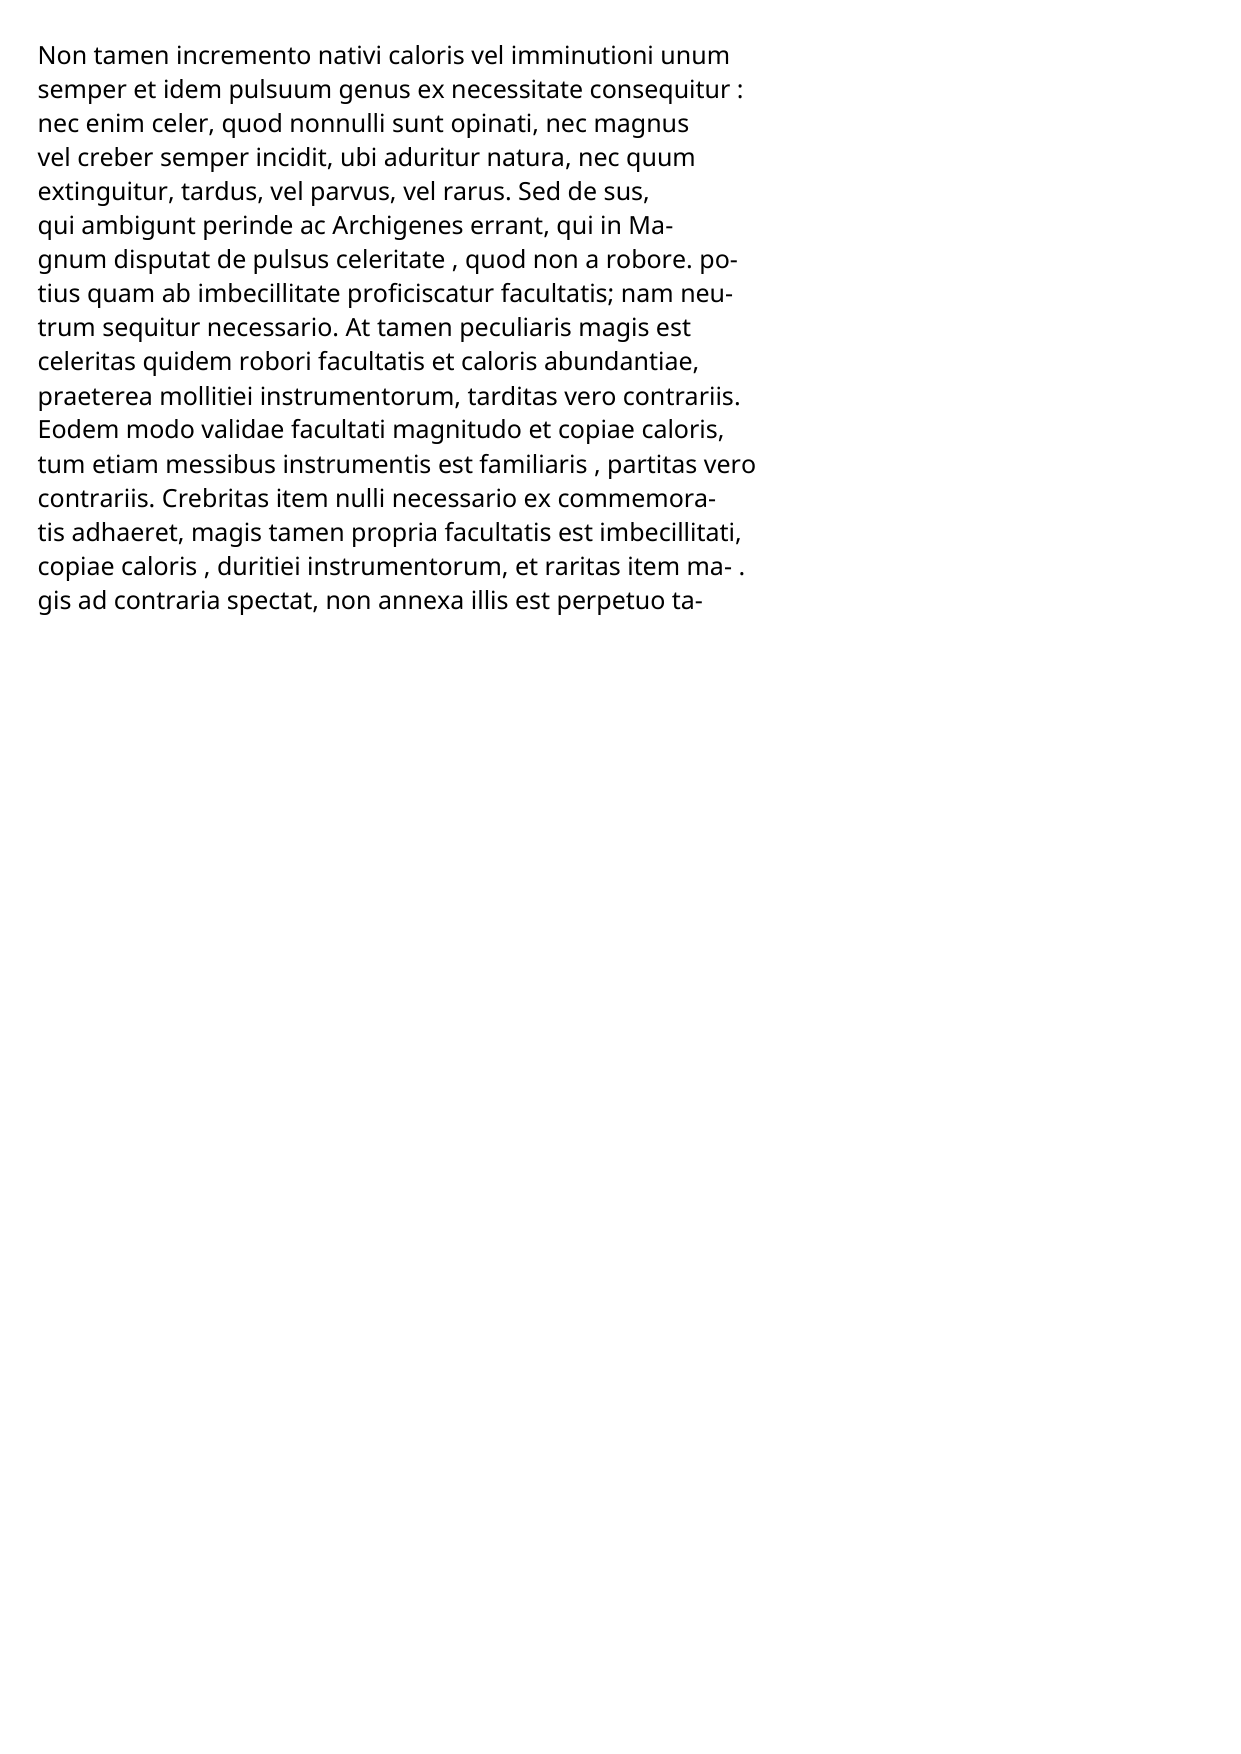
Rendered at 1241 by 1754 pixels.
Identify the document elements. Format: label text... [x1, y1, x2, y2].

text Non tamen incremento nativi caloris vel imminutioni unum semper et idem pulsuum genus ex necessitate consequitur : nec enim celer, quod nonnulli sunt opinati, nec magnus vel creber semper incidit, ubi aduritur natura, nec quum extinguitur, tardus, vel parvus, vel rarus. Sed de sus, qui ambigunt perinde ac Archigenes errant, qui in Ma- gnum disputat de pulsus celeritate , quod non a robore. po- tius quam ab imbecillitate proficiscatur facultatis; nam neu- trum sequitur necessario. At tamen peculiaris magis est celeritas quidem robori facultatis et caloris abundantiae, praeterea mollitiei instrumentorum, tarditas vero contrariis. Eodem modo validae facultati magnitudo et copiae caloris, tum etiam messibus instrumentis est familiaris , partitas vero contrariis. Crebritas item nulli necessario ex commemora- tis adhaeret, magis tamen propria facultatis est imbecillitati, copiae caloris , duritiei instrumentorum, et raritas item ma- . gis ad contraria spectat, non annexa illis est perpetuo ta- [37, 37, 1203, 617]
